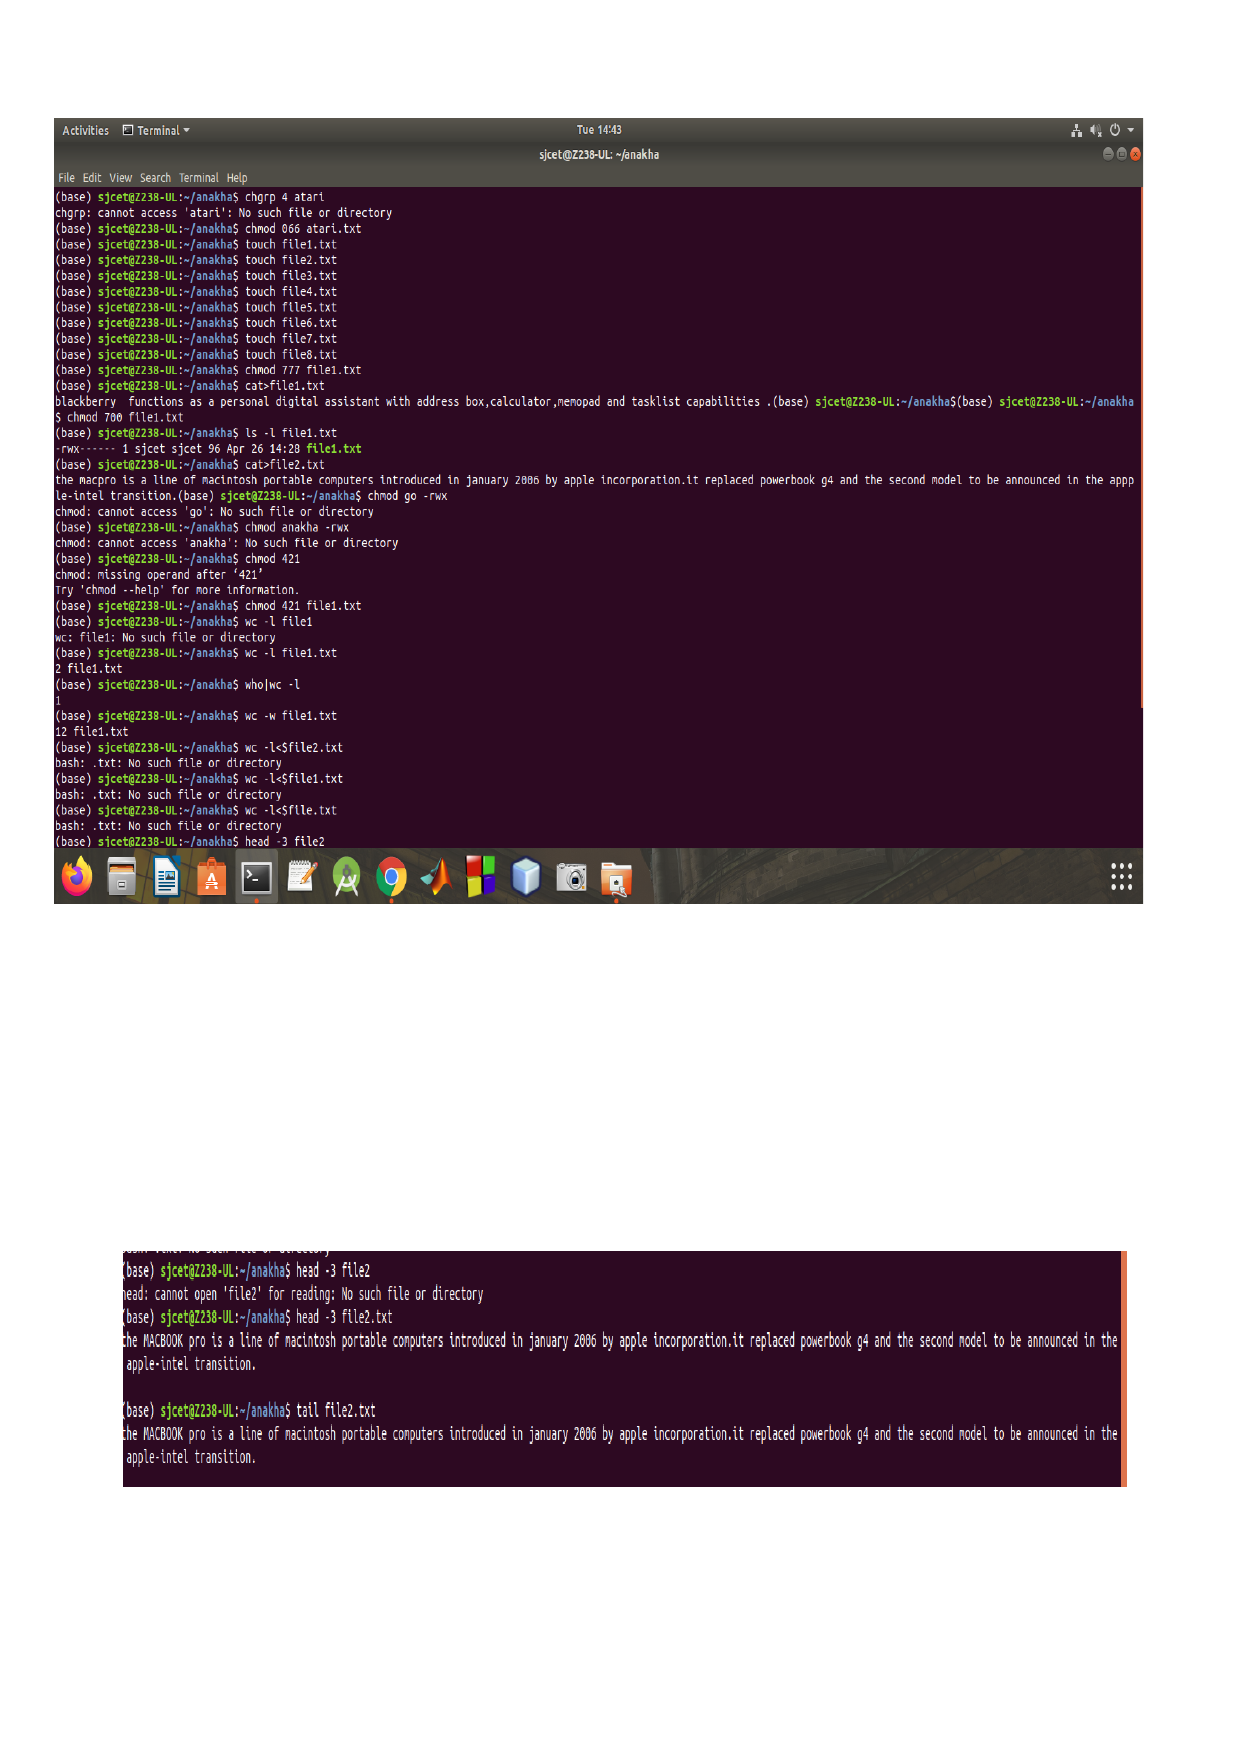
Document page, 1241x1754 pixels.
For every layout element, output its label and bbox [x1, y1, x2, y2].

picture [123, 1251, 1127, 1487]
picture [54, 118, 1144, 904]
